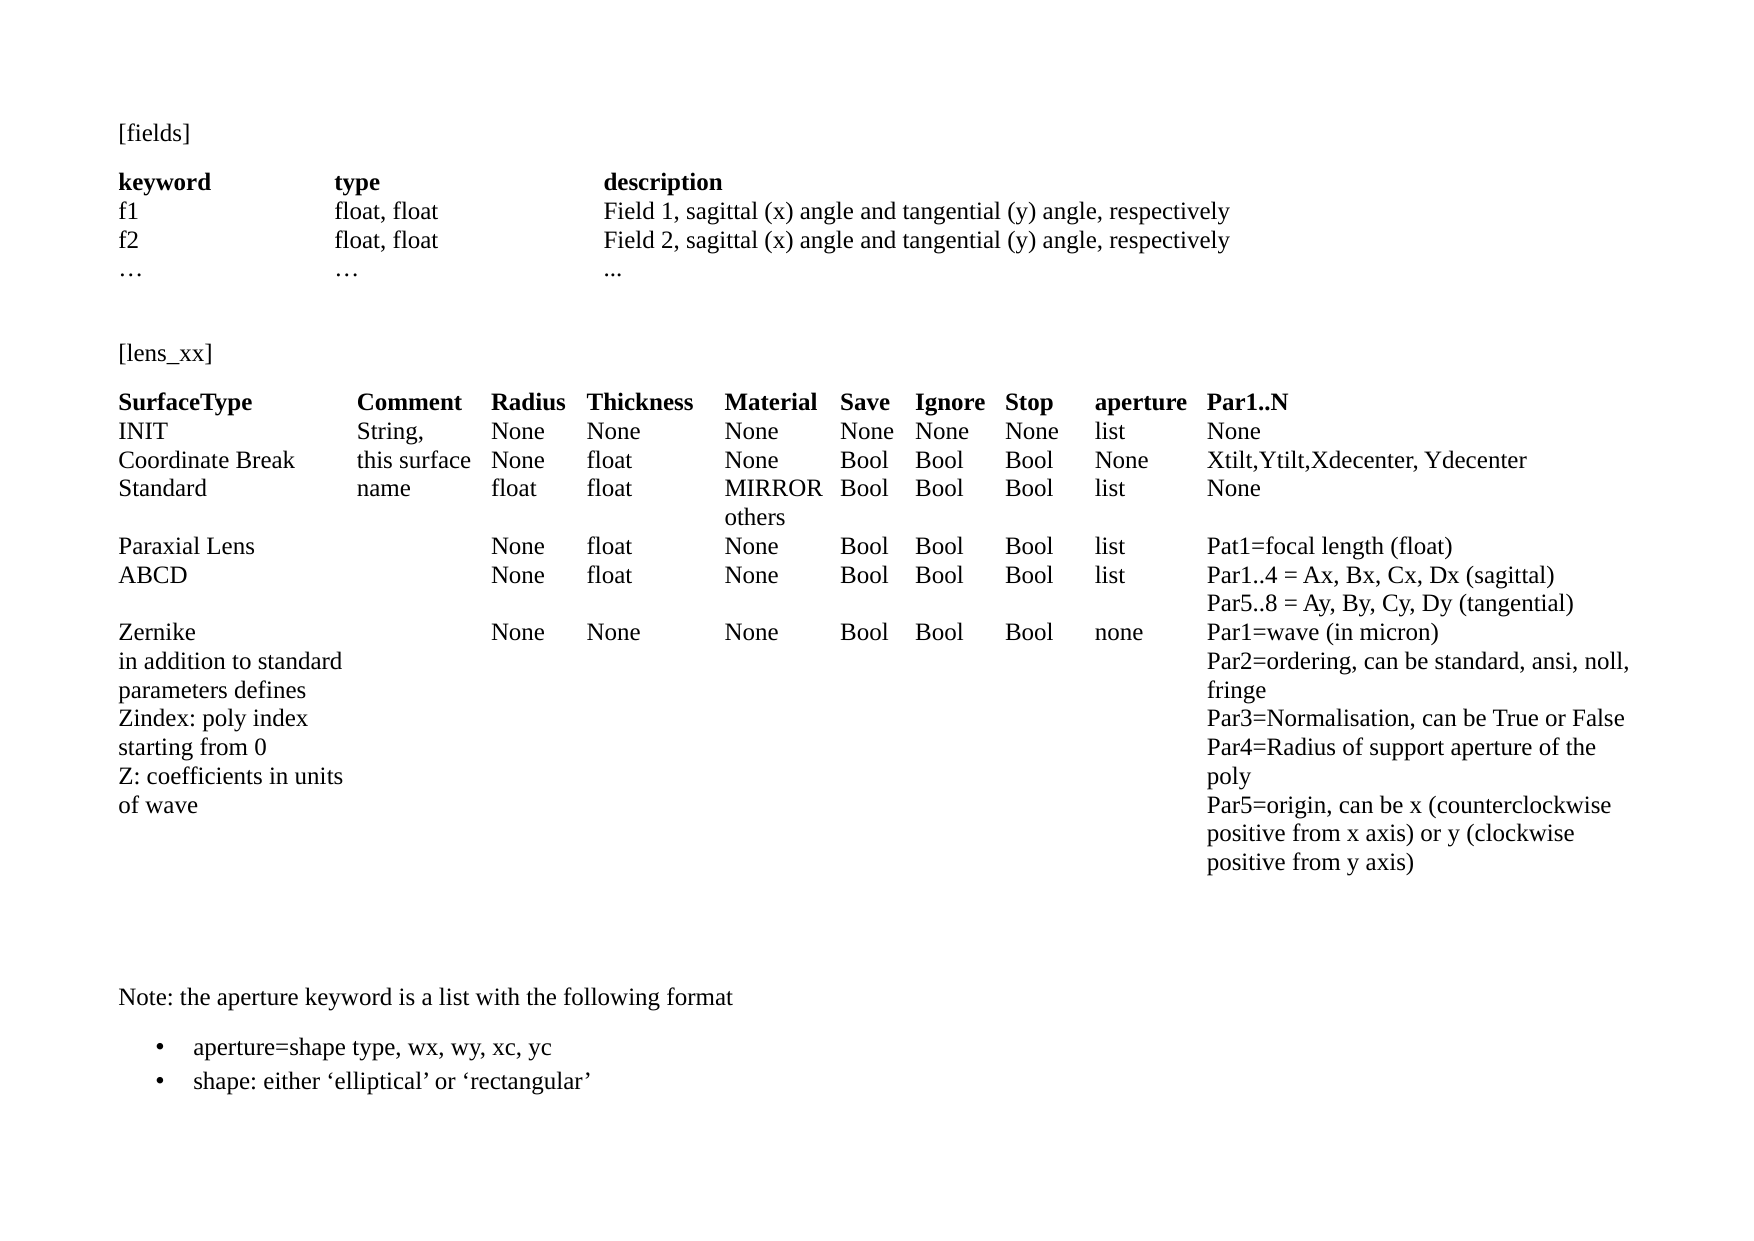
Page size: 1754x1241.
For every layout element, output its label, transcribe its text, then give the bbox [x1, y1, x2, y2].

table_cell None [586, 617, 724, 876]
table_cell None [840, 416, 915, 445]
table_cell [586, 905, 724, 933]
table_cell [586, 876, 724, 905]
table_cell Xtilt,Ytilt,Xdecenter, Ydecenter [1207, 445, 1636, 473]
table_cell [1005, 876, 1094, 905]
table_cell [724, 876, 840, 905]
table_cell Bool [915, 531, 1005, 560]
table_cell None [586, 416, 724, 445]
table_cell list [1095, 560, 1207, 617]
table_header Ignore [915, 387, 1005, 416]
text Note: the aperture keyword is a list with the following format [118, 982, 1636, 1011]
table_cell [840, 905, 915, 933]
table_header Thickness [586, 387, 724, 416]
table_cell float [586, 474, 724, 531]
table_cell None [1005, 416, 1094, 445]
table_cell None [1207, 416, 1636, 445]
table_cell [1095, 905, 1207, 933]
table_cell [915, 905, 1005, 933]
list shape: either ‘elliptical’ or ‘rectangular’ [156, 1066, 1636, 1095]
table_cell float [586, 445, 724, 473]
table_cell Coordinate Break [118, 445, 357, 473]
list aperture=shape type, wx, wy, xc, yc [156, 1032, 1636, 1060]
table_cell float [491, 474, 586, 531]
table_cell float [586, 560, 724, 617]
table_cell Field 2, sagittal (x) angle and tangential (y) angle, respectively [603, 225, 1636, 253]
table_header description [603, 167, 1636, 196]
table_cell … [334, 254, 603, 289]
table_cell list [1095, 474, 1207, 531]
table_cell Par1..4 = Ax, Bx, Cx, Dx (sagittal) Par5..8 = Ay, By, Cy, Dy (tangential) [1207, 560, 1636, 617]
table_cell [118, 905, 357, 933]
table_cell Zernike in addition to standard parameters defines Zindex: poly index starting from 0 Z: coefficients in units of wave [118, 617, 357, 876]
table_cell ... [603, 254, 1636, 289]
table_cell Paraxial Lens [118, 531, 357, 560]
table_cell Bool [840, 531, 915, 560]
table_cell Bool [840, 617, 915, 876]
table_cell None [724, 445, 840, 473]
table_cell Bool [1005, 474, 1094, 531]
table_header Par1..N [1207, 387, 1636, 416]
table_cell f1 [118, 196, 334, 225]
table_cell MIRROR others [724, 474, 840, 531]
table_cell Bool [840, 474, 915, 531]
table_cell Bool [915, 445, 1005, 473]
table_cell Bool [915, 560, 1005, 617]
table_cell [1005, 905, 1094, 933]
table_cell [840, 876, 915, 905]
table_cell None [491, 617, 586, 876]
table_cell None [724, 560, 840, 617]
table_cell [491, 905, 586, 933]
table_cell f2 [118, 225, 334, 253]
table_cell None [491, 416, 586, 445]
table_cell Bool [1005, 445, 1094, 473]
table_cell [491, 876, 586, 905]
table_header Material [724, 387, 840, 416]
table_cell None [724, 531, 840, 560]
table_cell list [1095, 416, 1207, 445]
table_header aperture [1095, 387, 1207, 416]
table_cell Standard [118, 474, 357, 531]
table_header keyword [118, 167, 334, 196]
table_cell [915, 876, 1005, 905]
table_cell String, this surface name [357, 416, 491, 876]
table_cell float, float [334, 225, 603, 253]
table_cell [357, 876, 491, 905]
table_header Save [840, 387, 915, 416]
table_header type [334, 167, 603, 196]
text [lens_xx] [118, 338, 1636, 367]
table_cell float [586, 531, 724, 560]
table_header Stop [1005, 387, 1094, 416]
table_cell None [1207, 474, 1636, 531]
table_cell [1207, 905, 1636, 933]
table_cell [724, 905, 840, 933]
table_cell Bool [1005, 531, 1094, 560]
table_cell Bool [1005, 617, 1094, 876]
text [fields] [118, 118, 1636, 147]
table_cell ABCD [118, 560, 357, 617]
table_cell … [118, 254, 334, 289]
table_cell Bool [1005, 560, 1094, 617]
table_cell [357, 905, 491, 933]
table_header Comment [357, 387, 491, 416]
table_cell Par1=wave (in micron) Par2=ordering, can be standard, ansi, noll, fringe Par3=Normalisation, can be True or False Par4=Radius of support aperture of the poly Par5=origin, can be x (counterclockwise positive from x axis) or y (clockwise positive from y axis) [1207, 617, 1636, 876]
table_cell None [1095, 445, 1207, 473]
table_cell None [491, 560, 586, 617]
table_cell float, float [334, 196, 603, 225]
table_cell None [491, 531, 586, 560]
table_cell [1095, 876, 1207, 905]
table_cell [118, 876, 357, 905]
table_cell Bool [915, 617, 1005, 876]
table_cell Bool [915, 474, 1005, 531]
table_cell None [491, 445, 586, 473]
table_cell Pat1=focal length (float) [1207, 531, 1636, 560]
table_cell none [1095, 617, 1207, 876]
table_cell INIT [118, 416, 357, 445]
table_cell list [1095, 531, 1207, 560]
table_cell Bool [840, 445, 915, 473]
table_cell Field 1, sagittal (x) angle and tangential (y) angle, respectively [603, 196, 1636, 225]
table_cell None [724, 416, 840, 445]
table_header Radius [491, 387, 586, 416]
table_cell [1207, 876, 1636, 905]
table_cell None [724, 617, 840, 876]
table_header SurfaceType [118, 387, 357, 416]
table_cell None [915, 416, 1005, 445]
table_cell Bool [840, 560, 915, 617]
